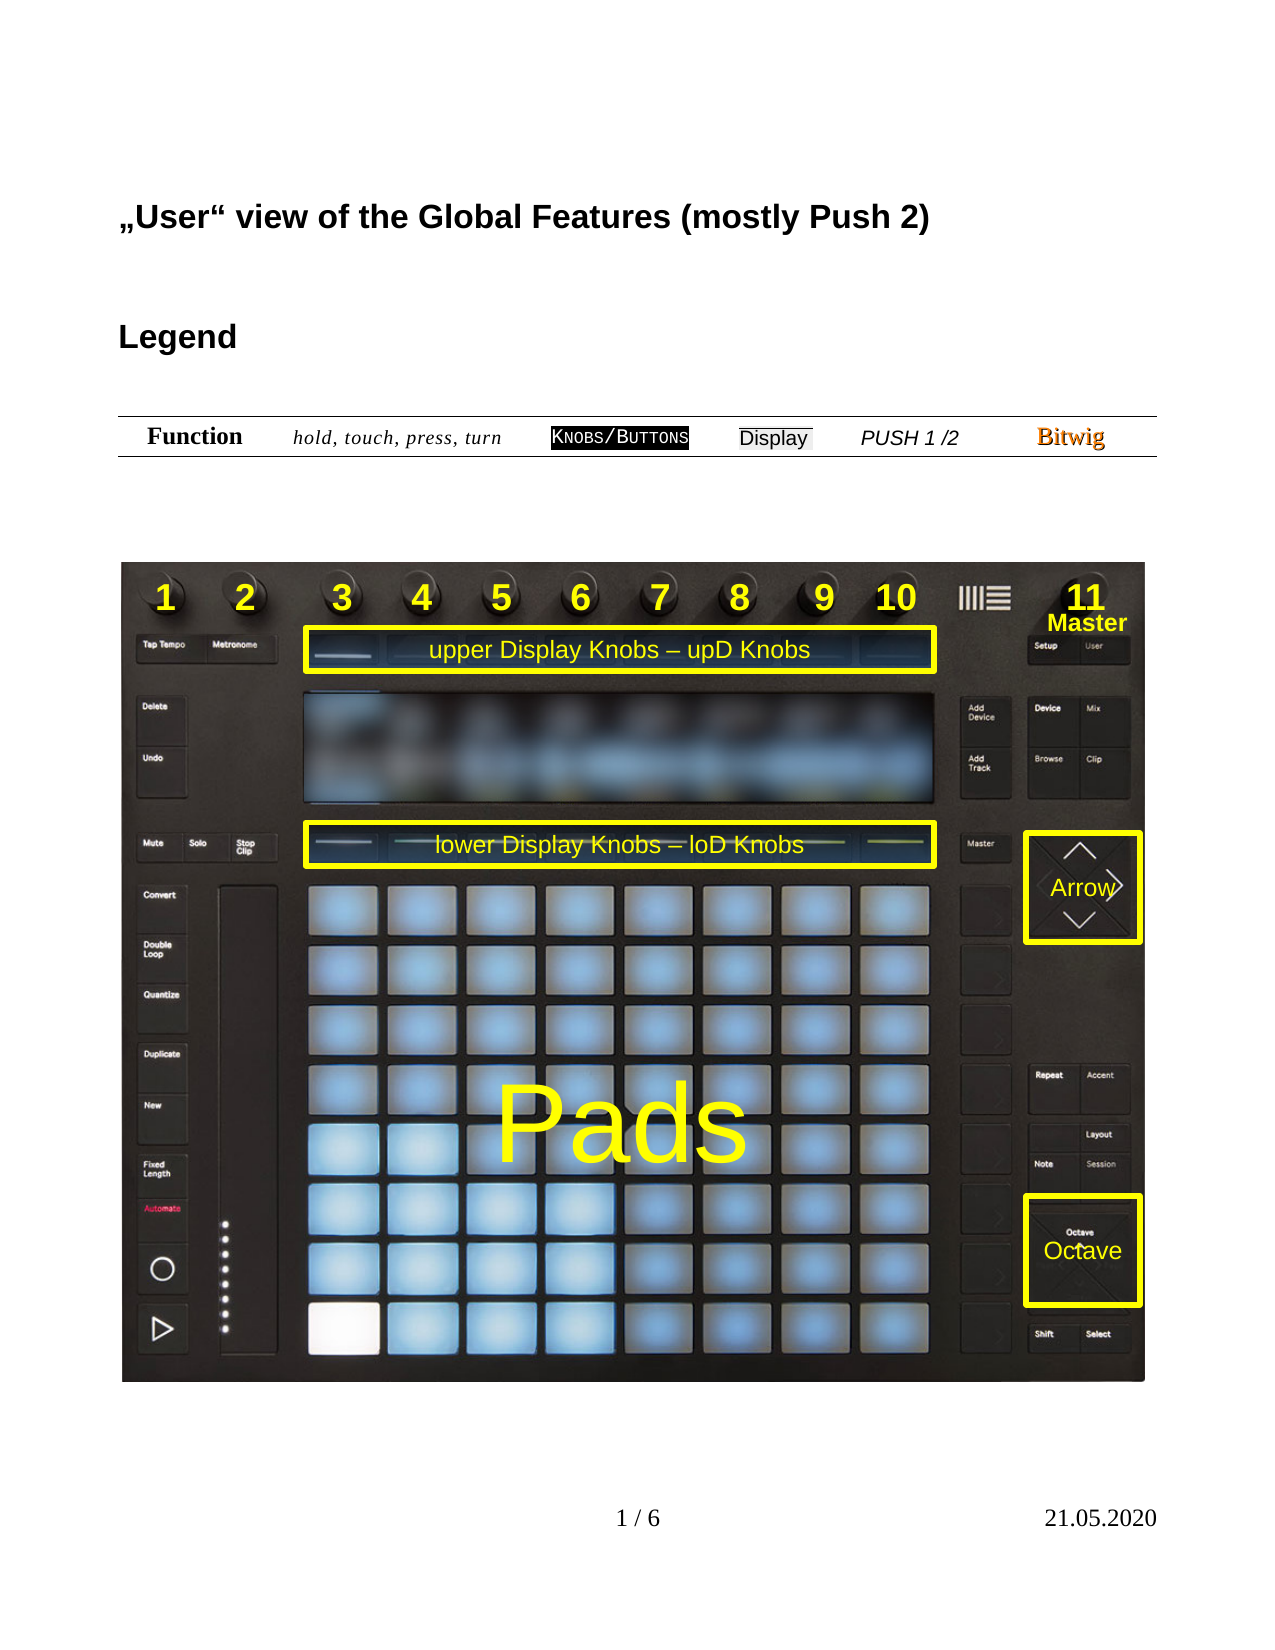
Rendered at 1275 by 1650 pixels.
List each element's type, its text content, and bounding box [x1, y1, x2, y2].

table_header Function [118, 417, 271, 456]
table_header Bitwig [984, 417, 1157, 456]
table_header hold, touch, press, turn [271, 417, 526, 456]
table_header Knobs/Buttons [526, 417, 714, 456]
table_header Push 1 /2 [838, 417, 983, 456]
subtitle „User“ view of the Global Features (mostly Push 2) [118, 197, 1157, 236]
picture [121, 562, 1145, 1382]
subtitle Legend [118, 317, 1157, 355]
table_header Display [714, 417, 838, 456]
